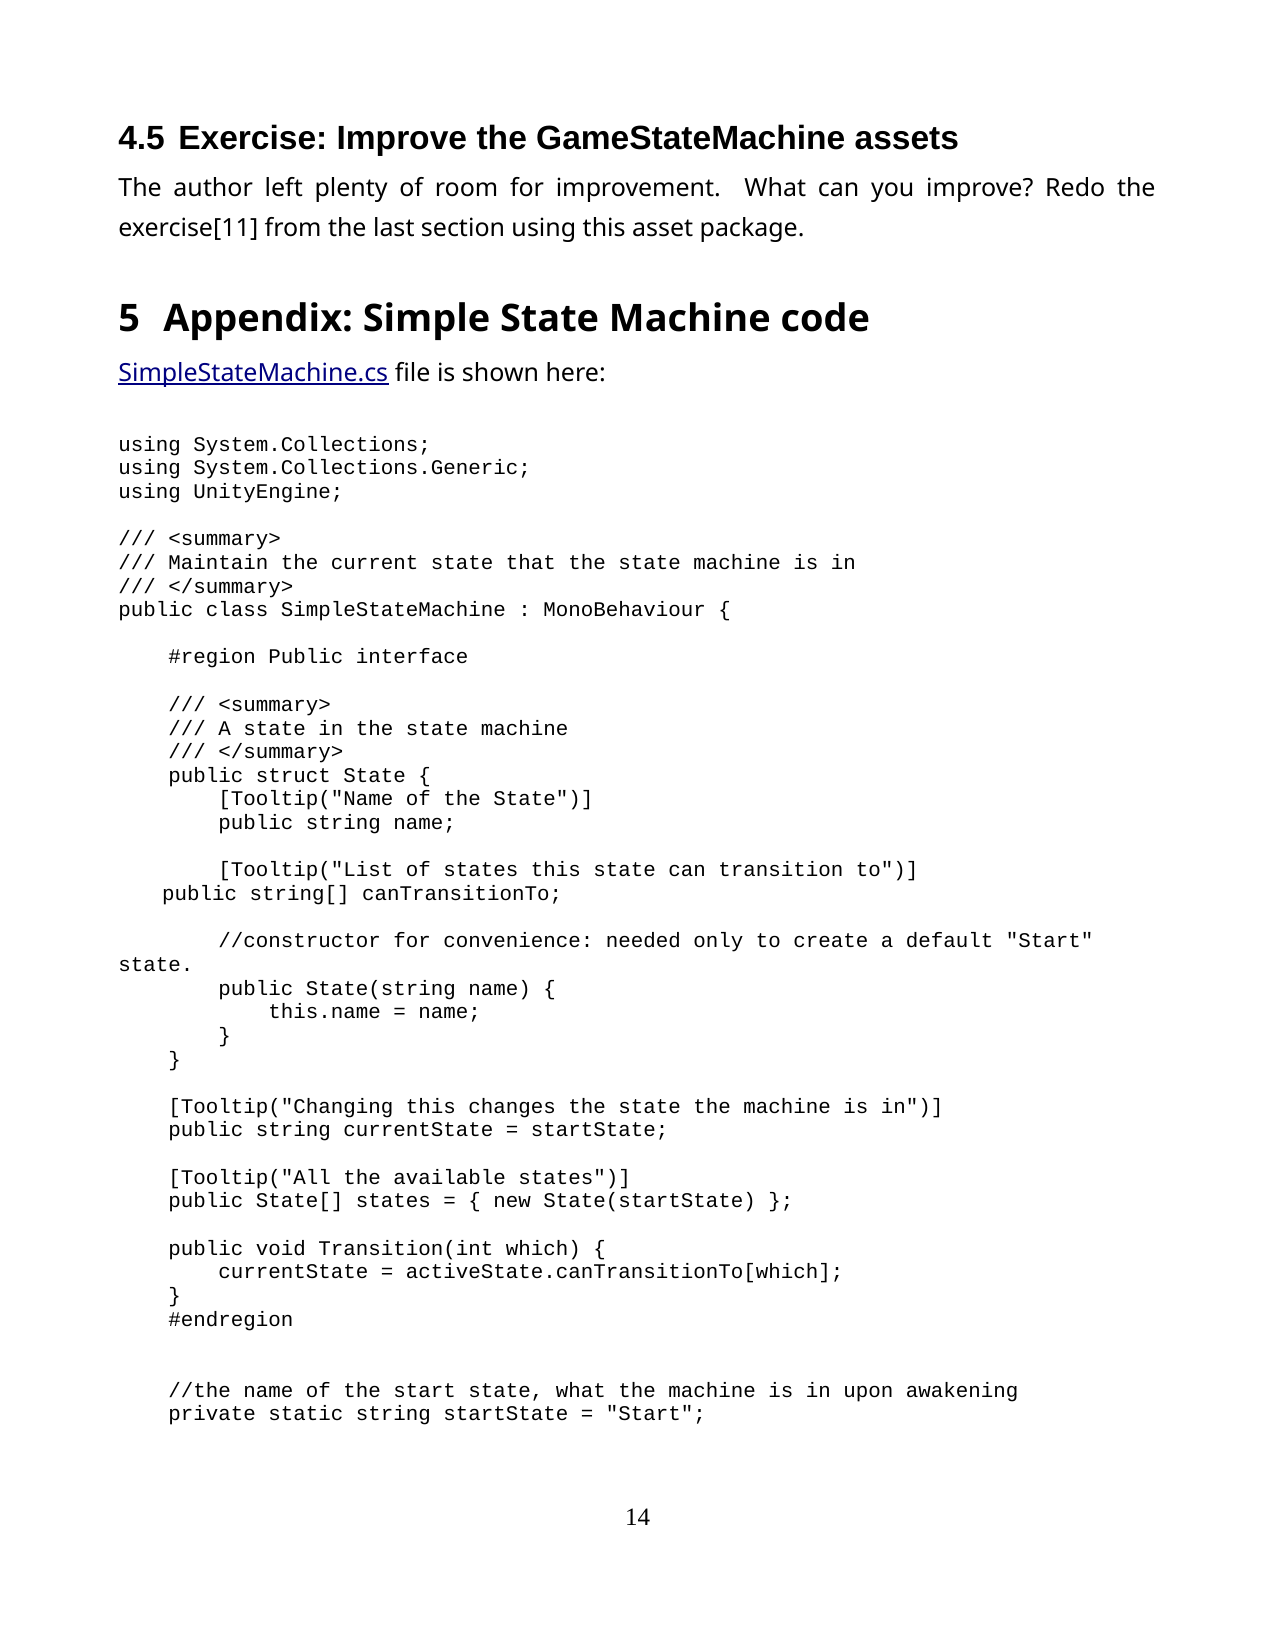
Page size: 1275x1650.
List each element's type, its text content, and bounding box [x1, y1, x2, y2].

text using System.Collections; [118, 434, 1157, 457]
text public void Transition(int which) { [118, 1238, 1157, 1261]
text [Tooltip("All the available states")] [118, 1167, 1157, 1190]
text public string name; [118, 812, 1157, 836]
text public State(string name) { [118, 978, 1157, 1001]
text //constructor for convenience: needed only to create a default "Start" state. [118, 930, 1157, 978]
subtitle Appendix: Simple State Machine code [118, 291, 1157, 342]
text /// Maintain the current state that the state machine is in [118, 552, 1157, 576]
text #endregion [118, 1309, 1157, 1332]
text /// A state in the state machine [118, 717, 1157, 741]
text /// <summary> [118, 694, 1157, 717]
text } [118, 1025, 1157, 1048]
text this.name = name; [118, 1001, 1157, 1025]
text /// </summary> [118, 576, 1157, 599]
text [Tooltip("Changing this changes the state the machine is in")] [118, 1096, 1157, 1119]
text public class SimpleStateMachine : MonoBehaviour { [118, 599, 1157, 623]
text public string[] canTransitionTo; [118, 883, 1157, 907]
text [Tooltip("List of states this state can transition to")] [118, 859, 1157, 883]
text The author left plenty of room for improvement. What can you improve? Redo the exercise[11] from the last section using this asset package. [118, 169, 1157, 244]
text SimpleStateMachine.cs file is shown here: [118, 355, 1157, 389]
text } [118, 1285, 1157, 1309]
text currentState = activeState.canTransitionTo[which]; [118, 1261, 1157, 1285]
text public State[] states = { new State(startState) }; [118, 1190, 1157, 1214]
text using UnityEngine; [118, 481, 1157, 505]
text public string currentState = startState; [118, 1119, 1157, 1143]
text /// </summary> [118, 741, 1157, 765]
text #region Public interface [118, 647, 1157, 670]
text public struct State { [118, 765, 1157, 788]
subtitle Exercise: Improve the GameStateMachine assets [118, 118, 1157, 157]
text /// <summary> [118, 528, 1157, 552]
text using System.Collections.Generic; [118, 457, 1157, 481]
text [Tooltip("Name of the State")] [118, 788, 1157, 812]
text } [118, 1048, 1157, 1072]
text private static string startState = "Start"; [118, 1403, 1157, 1427]
text //the name of the start state, what the machine is in upon awakening [118, 1379, 1157, 1403]
